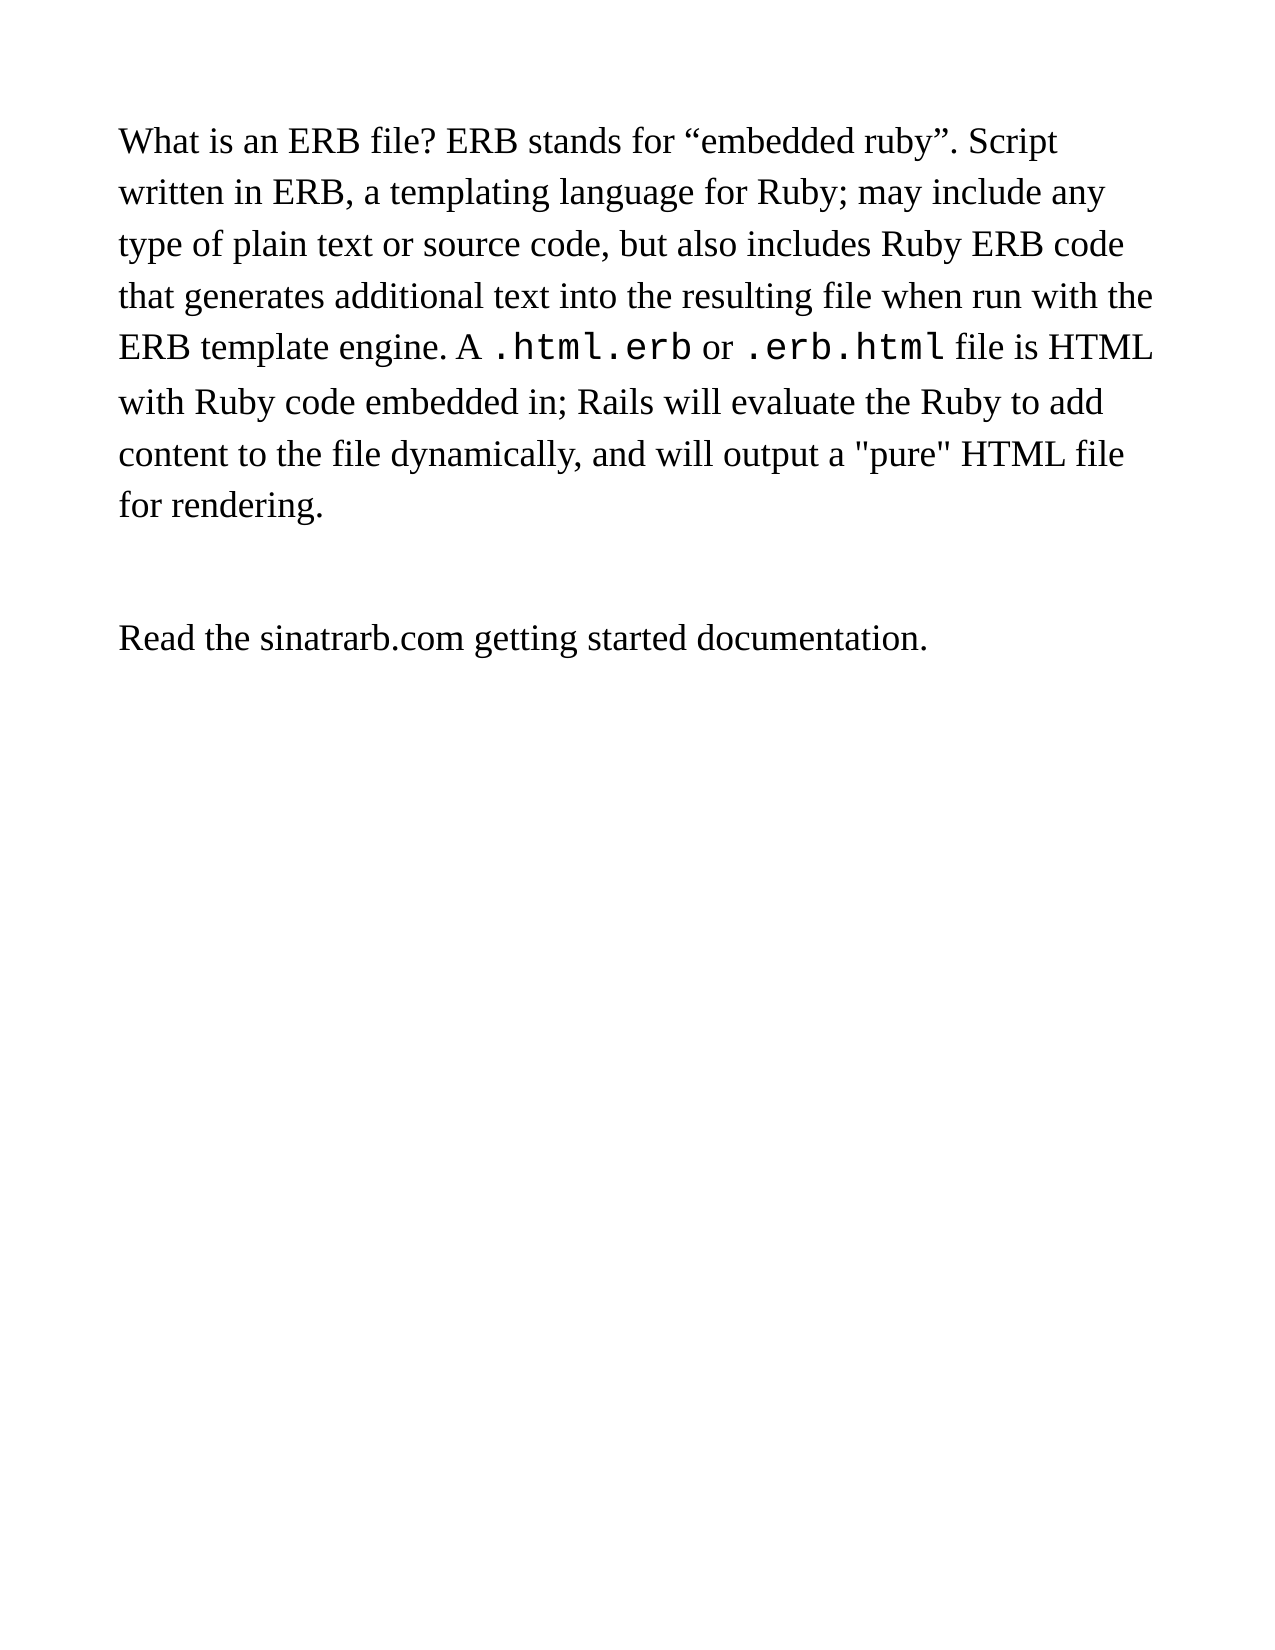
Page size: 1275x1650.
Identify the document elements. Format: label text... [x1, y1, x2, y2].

text What is an ERB file? ERB stands for “embedded ruby”. Script written in ERB, a templating language for Ruby; may include any type of plain text or source code, but also includes Ruby ERB code that generates additional text into the resulting file when run with the ERB template engine. A .html.erb or .erb.html file is HTML with Ruby code embedded in; Rails will evaluate the Ruby to add content to the file dynamically, and will output a "pure" HTML file for rendering. [118, 118, 1157, 526]
text Read the sinatrarb.com getting started documentation. [118, 615, 1157, 658]
